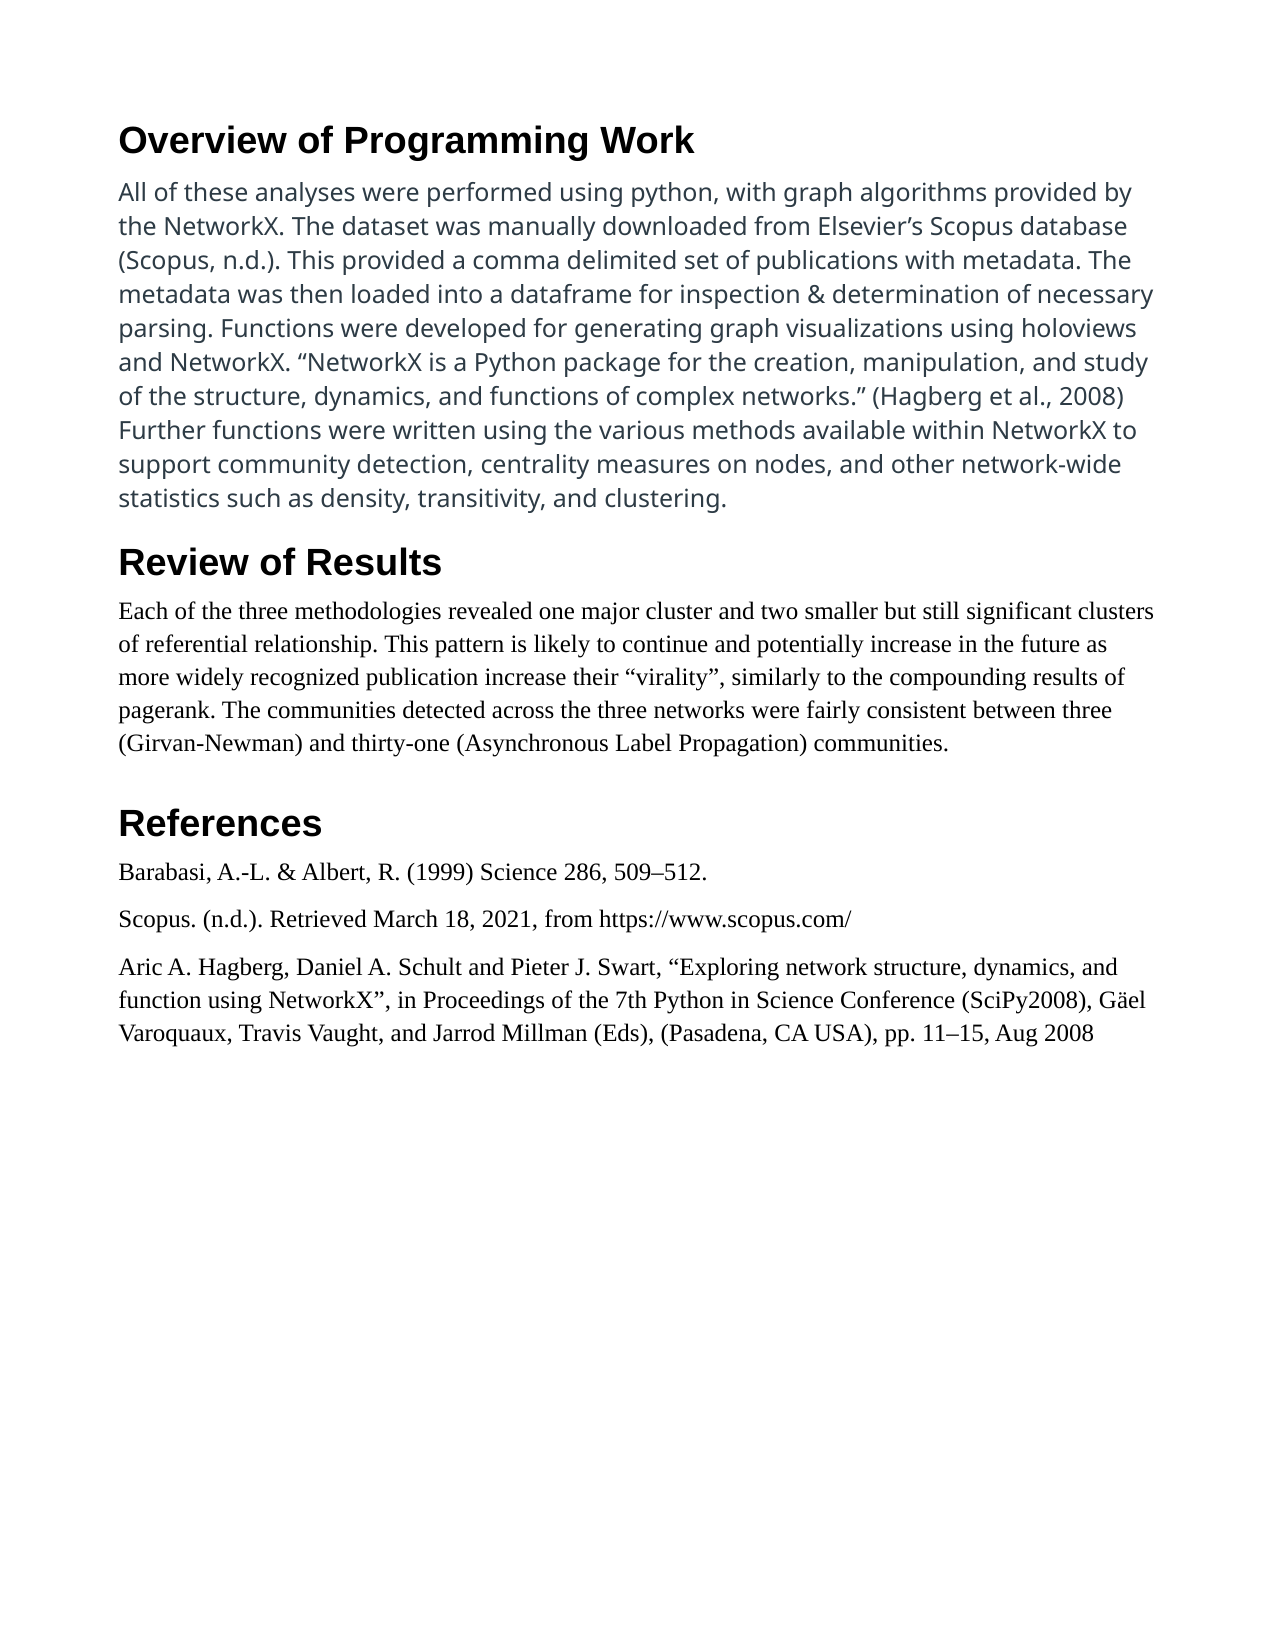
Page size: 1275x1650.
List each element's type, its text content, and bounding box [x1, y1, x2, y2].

text Barabasi, A.-L. & Albert, R. (1999) Science 286, 509–512. [118, 857, 1157, 886]
text Scopus. (n.d.). Retrieved March 18, 2021, from https://www.scopus.com/ [118, 904, 1157, 933]
text All of these analyses were performed using python, with graph algorithms provided by the NetworkX. The dataset was manually downloaded from Elsevier’s Scopus database (Scopus, n.d.). This provided a comma delimited set of publications with metadata. The metadata was then loaded into a dataframe for inspection & determination of necessary parsing. Functions were developed for generating graph visualizations using holoviews and NetworkX. “NetworkX is a Python package for the creation, manipulation, and study of the structure, dynamics, and functions of complex networks.” (Hagberg et al., 2008) Further functions were written using the various methods available within NetworkX to support community detection, centrality measures on nodes, and other network-wide statistics such as density, transitivity, and clustering. [118, 174, 1157, 515]
subtitle Review of Results [118, 540, 1157, 583]
text Aric A. Hagberg, Daniel A. Schult and Pieter J. Swart, “Exploring network structure, dynamics, and function using NetworkX”, in Proceedings of the 7th Python in Science Conference (SciPy2008), Gäel Varoquaux, Travis Vaught, and Jarrod Millman (Eds), (Pasadena, CA USA), pp. 11–15, Aug 2008 [118, 952, 1157, 1047]
text Each of the three methodologies revealed one major cluster and two smaller but still significant clusters of referential relationship. This pattern is likely to continue and potentially increase in the future as more widely recognized publication increase their “virality”, similarly to the compounding results of pagerank. The communities detected across the three networks were fairly consistent between three (Girvan-Newman) and thirty-one (Asynchronous Label Propagation) communities. [118, 596, 1157, 757]
subtitle References [118, 801, 1157, 844]
subtitle Overview of Programming Work [118, 118, 1157, 162]
